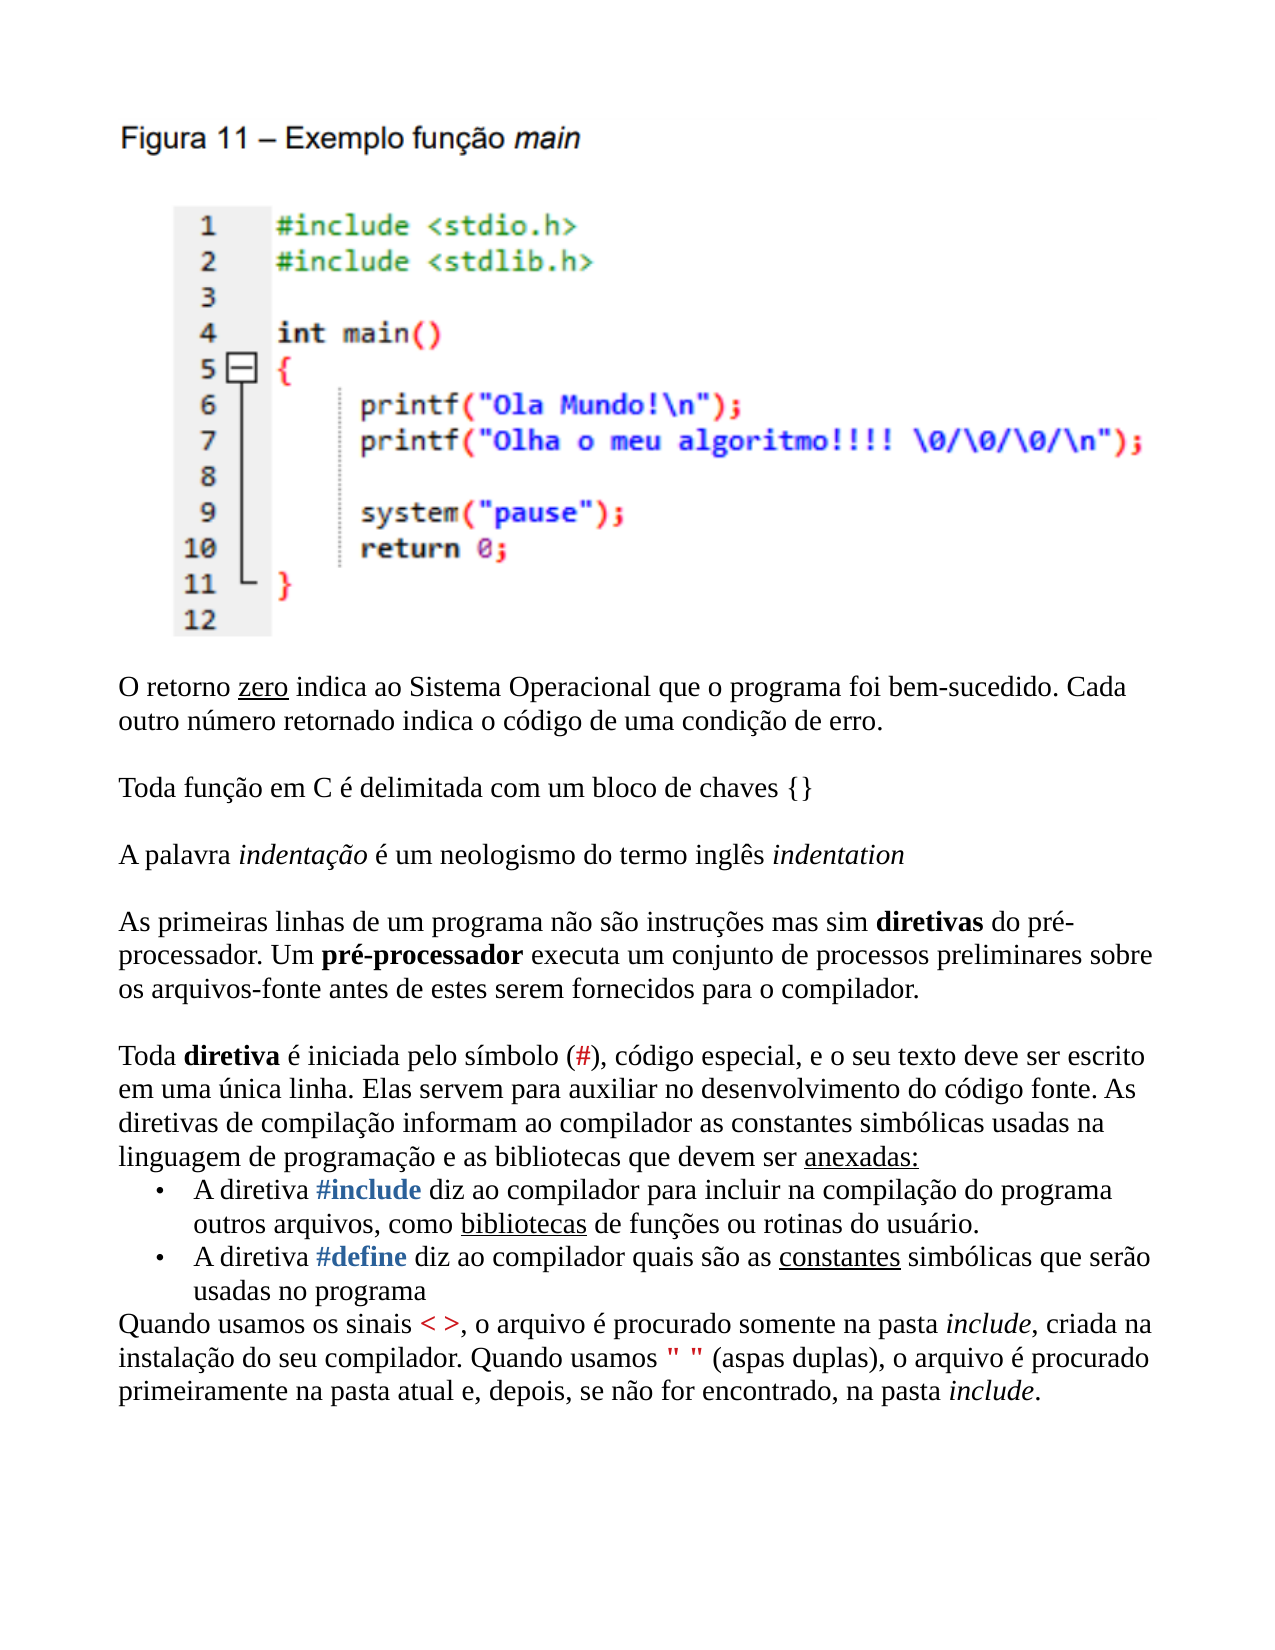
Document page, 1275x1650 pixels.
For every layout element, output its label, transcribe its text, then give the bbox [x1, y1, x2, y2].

text Quando usamos os sinais < >, o arquivo é procurado somente na pasta include, criada na instalação do seu compilador. Quando usamos " " (aspas duplas), o arquivo é procurado primeiramente na pasta atual e, depois, se não for encontrado, na pasta include. [118, 1306, 1157, 1407]
text As primeiras linhas de um programa não são instruções mas sim diretivas do pré-processador. Um pré-processador executa um conjunto de processos preliminares sobre os arquivos-fonte antes de estes serem fornecidos para o compilador. [118, 904, 1157, 1004]
picture [118, 118, 1157, 641]
list A diretiva #define diz ao compilador quais são as constantes simbólicas que serão usadas no programa [156, 1239, 1157, 1306]
text Toda diretiva é iniciada pelo símbolo (#), código especial, e o seu texto deve ser escrito em uma única linha. Elas servem para auxiliar no desenvolvimento do código fonte. As diretivas de compilação informam ao compilador as constantes simbólicas usadas na linguagem de programação e as bibliotecas que devem ser anexadas: [118, 1038, 1157, 1172]
text Toda função em C é delimitada com um bloco de chaves {} [118, 770, 1157, 803]
text A palavra indentação é um neologismo do termo inglês indentation [118, 837, 1157, 870]
list A diretiva #include diz ao compilador para incluir na compilação do programa outros arquivos, como bibliotecas de funções ou rotinas do usuário. [156, 1172, 1157, 1239]
text O retorno zero indica ao Sistema Operacional que o programa foi bem-sucedido. Cada outro número retornado indica o código de uma condição de erro. [118, 669, 1157, 736]
